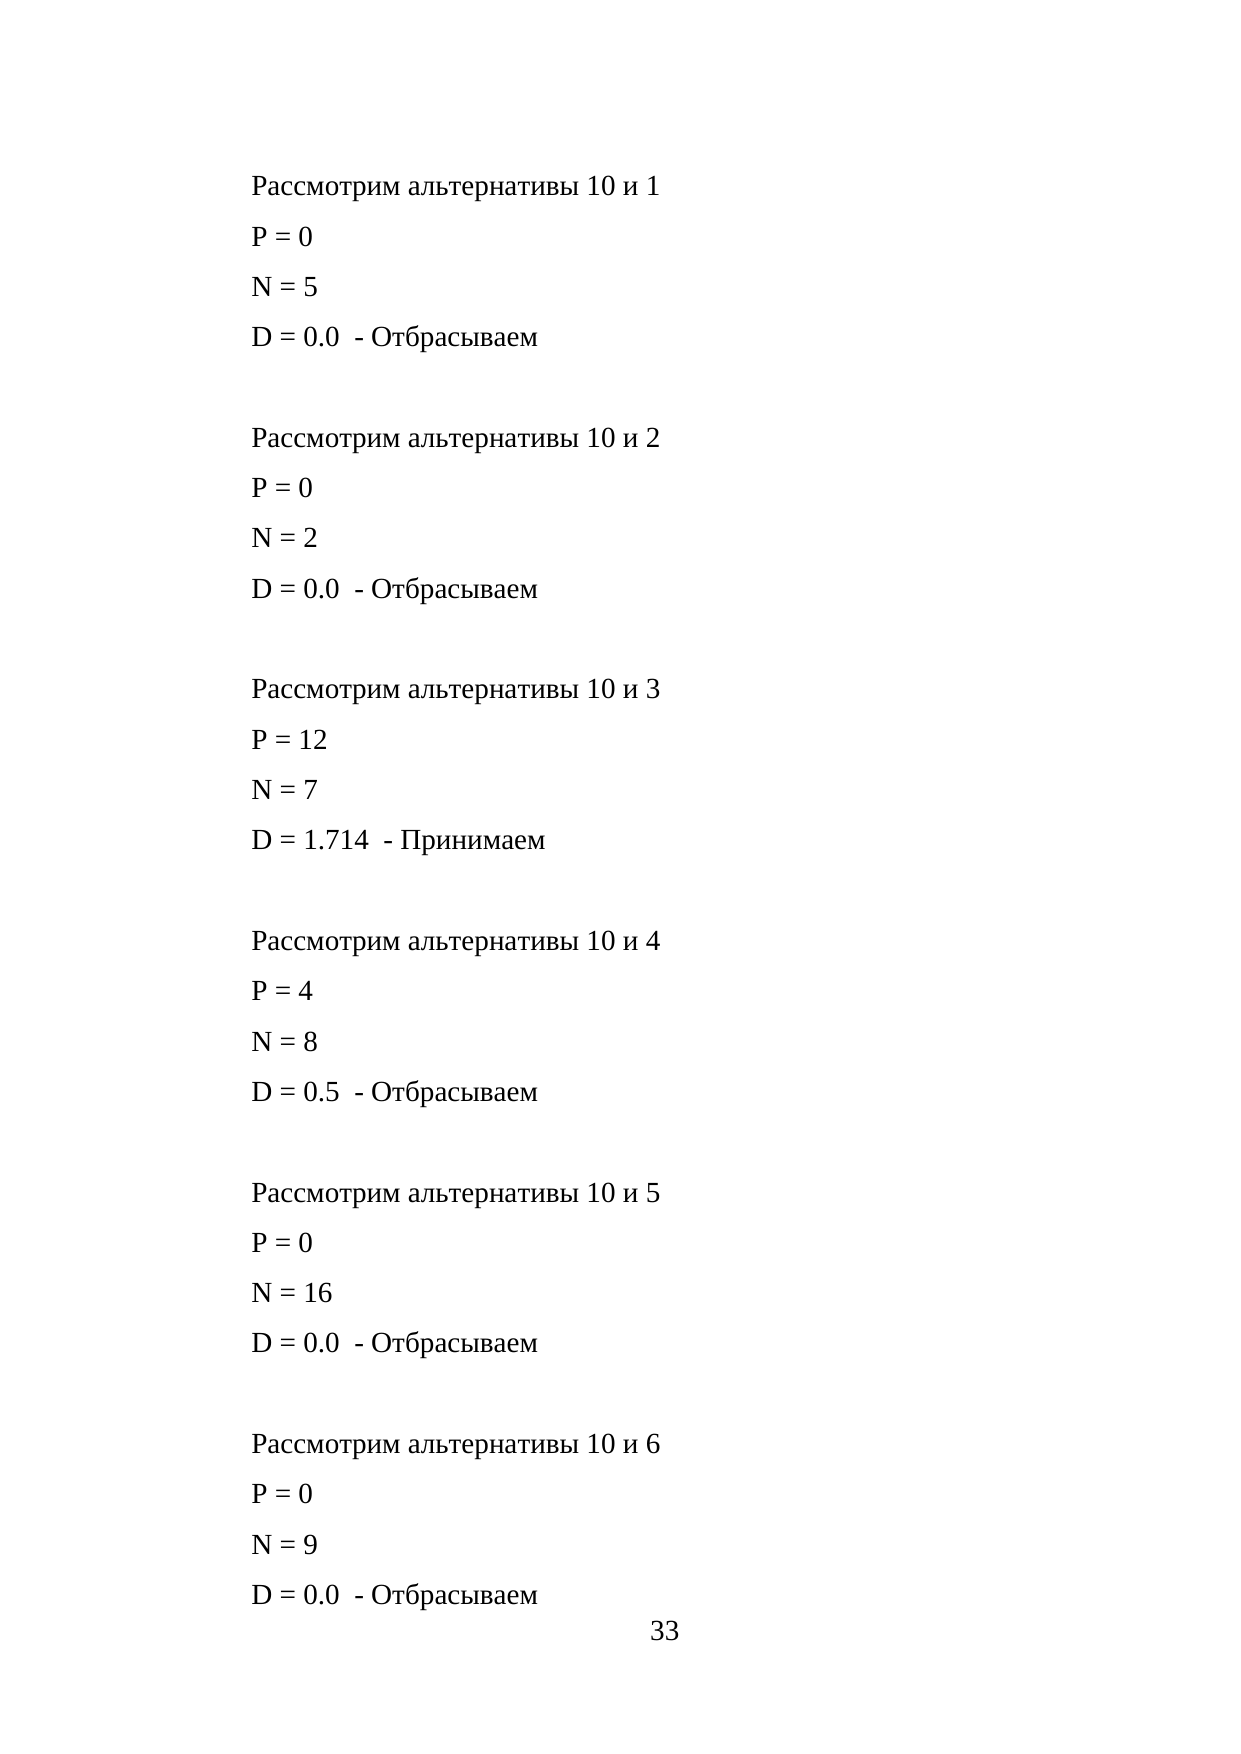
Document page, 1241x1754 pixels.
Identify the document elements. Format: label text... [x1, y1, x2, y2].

text D = 0.5 - Отбрасываем [177, 1074, 1152, 1108]
text Рассмотрим альтернативы 10 и 6 [177, 1426, 1152, 1460]
text N = 7 [177, 772, 1152, 806]
text P = 4 [177, 973, 1152, 1007]
text P = 0 [177, 1477, 1152, 1510]
text P = 0 [177, 1225, 1152, 1258]
text P = 12 [177, 722, 1152, 755]
text N = 9 [177, 1527, 1152, 1560]
text P = 0 [177, 470, 1152, 504]
text Рассмотрим альтернативы 10 и 3 [177, 672, 1152, 705]
text D = 0.0 - Отбрасываем [177, 571, 1152, 604]
text D = 1.714 - Принимаем [177, 822, 1152, 856]
text Рассмотрим альтернативы 10 и 2 [177, 420, 1152, 453]
text N = 8 [177, 1024, 1152, 1057]
text N = 5 [177, 269, 1152, 303]
text P = 0 [177, 219, 1152, 252]
text N = 16 [177, 1275, 1152, 1309]
text N = 2 [177, 521, 1152, 554]
text Рассмотрим альтернативы 10 и 1 [177, 168, 1152, 202]
text D = 0.0 - Отбрасываем [177, 1326, 1152, 1359]
text Рассмотрим альтернативы 10 и 5 [177, 1175, 1152, 1208]
text D = 0.0 - Отбрасываем [177, 319, 1152, 353]
text D = 0.0 - Отбрасываем [177, 1577, 1152, 1611]
text Рассмотрим альтернативы 10 и 4 [177, 923, 1152, 957]
